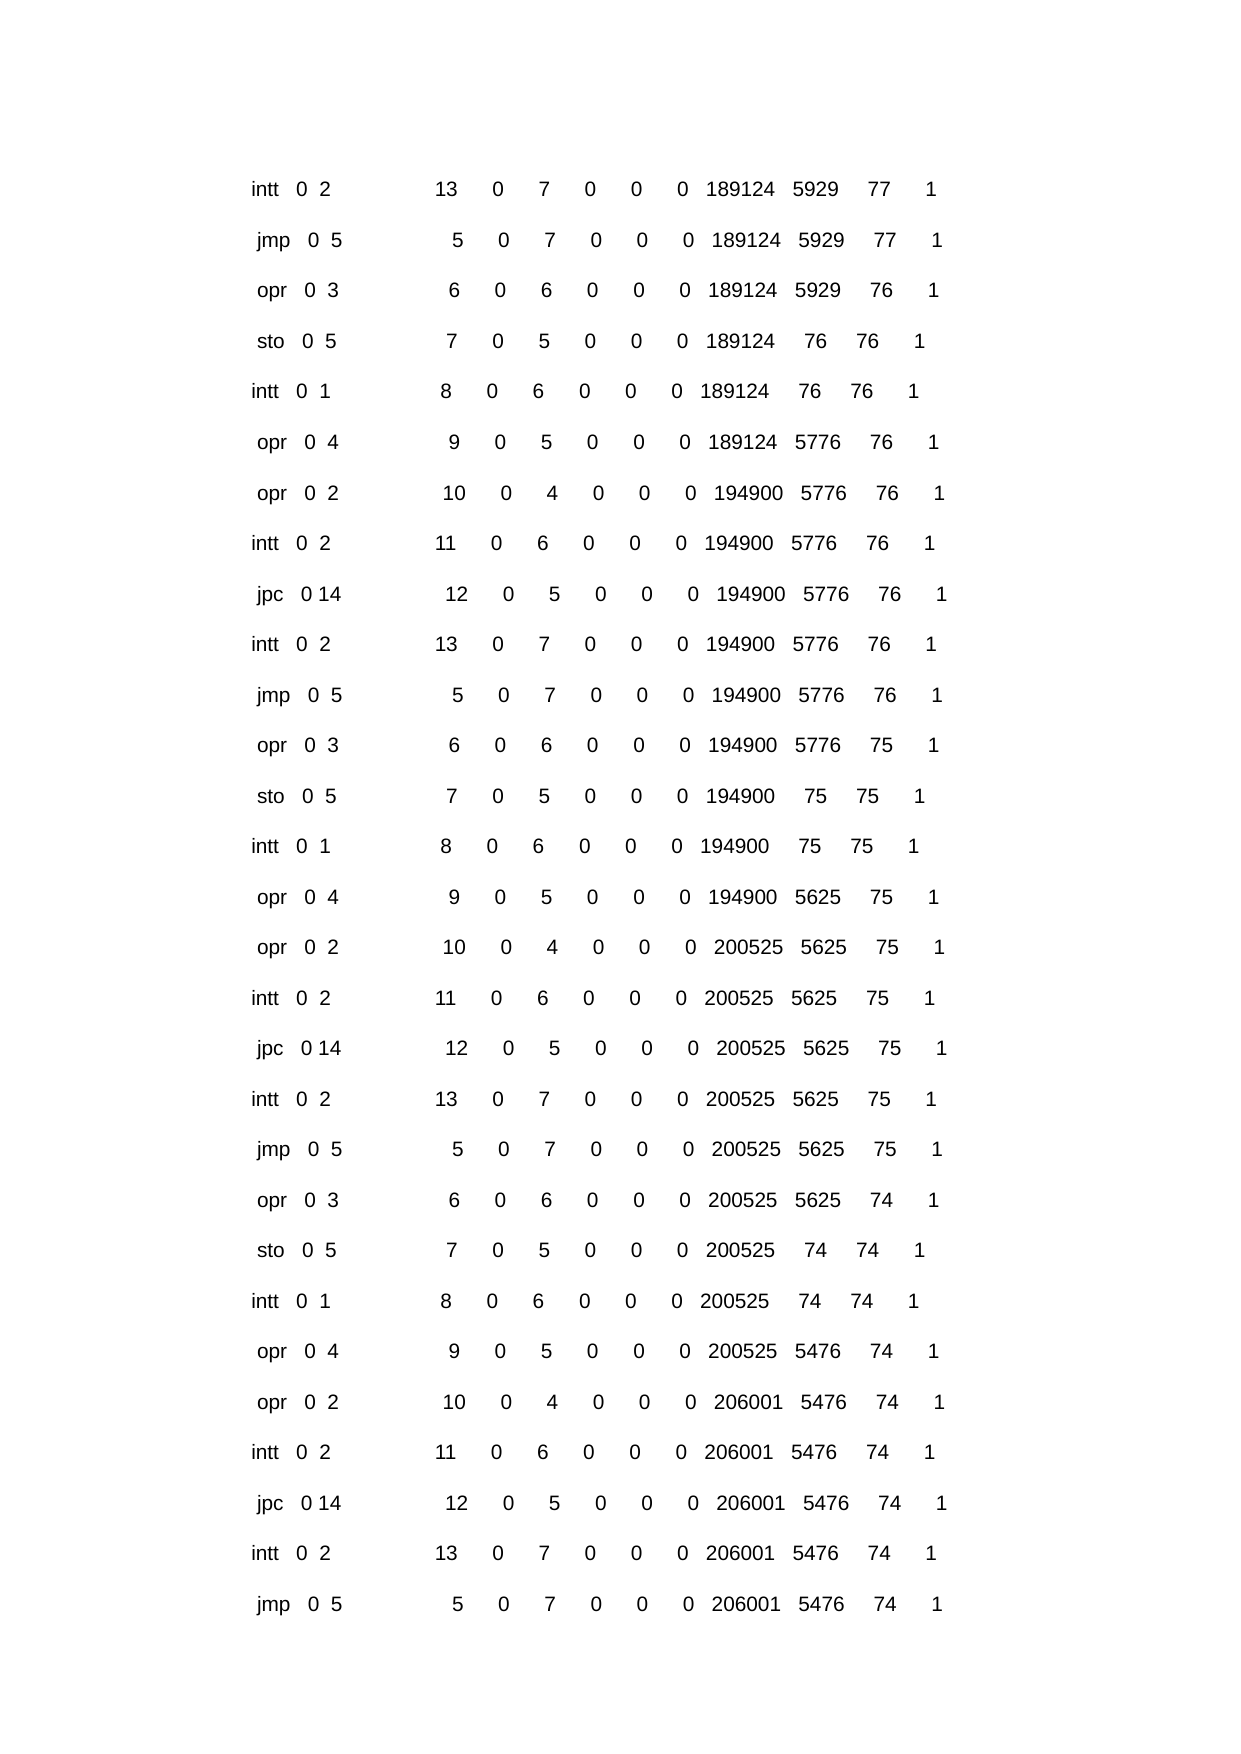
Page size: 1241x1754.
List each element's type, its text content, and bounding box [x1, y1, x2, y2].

text opr 0 3 6 0 6 0 0 0 189124 5929 76 1 [251, 278, 1122, 302]
text opr 0 3 6 0 6 0 0 0 194900 5776 75 1 [251, 733, 1122, 757]
text jmp 0 5 5 0 7 0 0 0 200525 5625 75 1 [251, 1137, 1122, 1161]
text opr 0 2 10 0 4 0 0 0 206001 5476 74 1 [251, 1390, 1122, 1414]
text intt 0 1 8 0 6 0 0 0 189124 76 76 1 [251, 379, 1122, 403]
text intt 0 2 11 0 6 0 0 0 200525 5625 75 1 [251, 986, 1122, 1009]
text intt 0 2 11 0 6 0 0 0 206001 5476 74 1 [251, 1440, 1122, 1464]
text intt 0 1 8 0 6 0 0 0 200525 74 74 1 [251, 1289, 1122, 1313]
text sto 0 5 7 0 5 0 0 0 200525 74 74 1 [251, 1238, 1122, 1262]
text jmp 0 5 5 0 7 0 0 0 189124 5929 77 1 [251, 228, 1122, 252]
text opr 0 2 10 0 4 0 0 0 194900 5776 76 1 [251, 480, 1122, 504]
text sto 0 5 7 0 5 0 0 0 189124 76 76 1 [251, 329, 1122, 353]
text intt 0 2 13 0 7 0 0 0 194900 5776 76 1 [251, 632, 1122, 656]
text intt 0 2 11 0 6 0 0 0 194900 5776 76 1 [251, 531, 1122, 555]
text jpc 0 14 12 0 5 0 0 0 194900 5776 76 1 [251, 581, 1122, 605]
text opr 0 4 9 0 5 0 0 0 189124 5776 76 1 [251, 430, 1122, 454]
text intt 0 1 8 0 6 0 0 0 194900 75 75 1 [251, 834, 1122, 858]
text opr 0 2 10 0 4 0 0 0 200525 5625 75 1 [251, 935, 1122, 959]
text jmp 0 5 5 0 7 0 0 0 194900 5776 76 1 [251, 682, 1122, 706]
text jpc 0 14 12 0 5 0 0 0 206001 5476 74 1 [251, 1491, 1122, 1515]
text intt 0 2 13 0 7 0 0 0 200525 5625 75 1 [251, 1087, 1122, 1111]
text opr 0 3 6 0 6 0 0 0 200525 5625 74 1 [251, 1188, 1122, 1212]
text jpc 0 14 12 0 5 0 0 0 200525 5625 75 1 [251, 1036, 1122, 1060]
text intt 0 2 13 0 7 0 0 0 206001 5476 74 1 [251, 1541, 1122, 1565]
text opr 0 4 9 0 5 0 0 0 200525 5476 74 1 [251, 1339, 1122, 1363]
text intt 0 2 13 0 7 0 0 0 189124 5929 77 1 [251, 177, 1122, 201]
text jmp 0 5 5 0 7 0 0 0 206001 5476 74 1 [251, 1592, 1122, 1616]
text opr 0 4 9 0 5 0 0 0 194900 5625 75 1 [251, 884, 1122, 908]
text sto 0 5 7 0 5 0 0 0 194900 75 75 1 [251, 783, 1122, 807]
